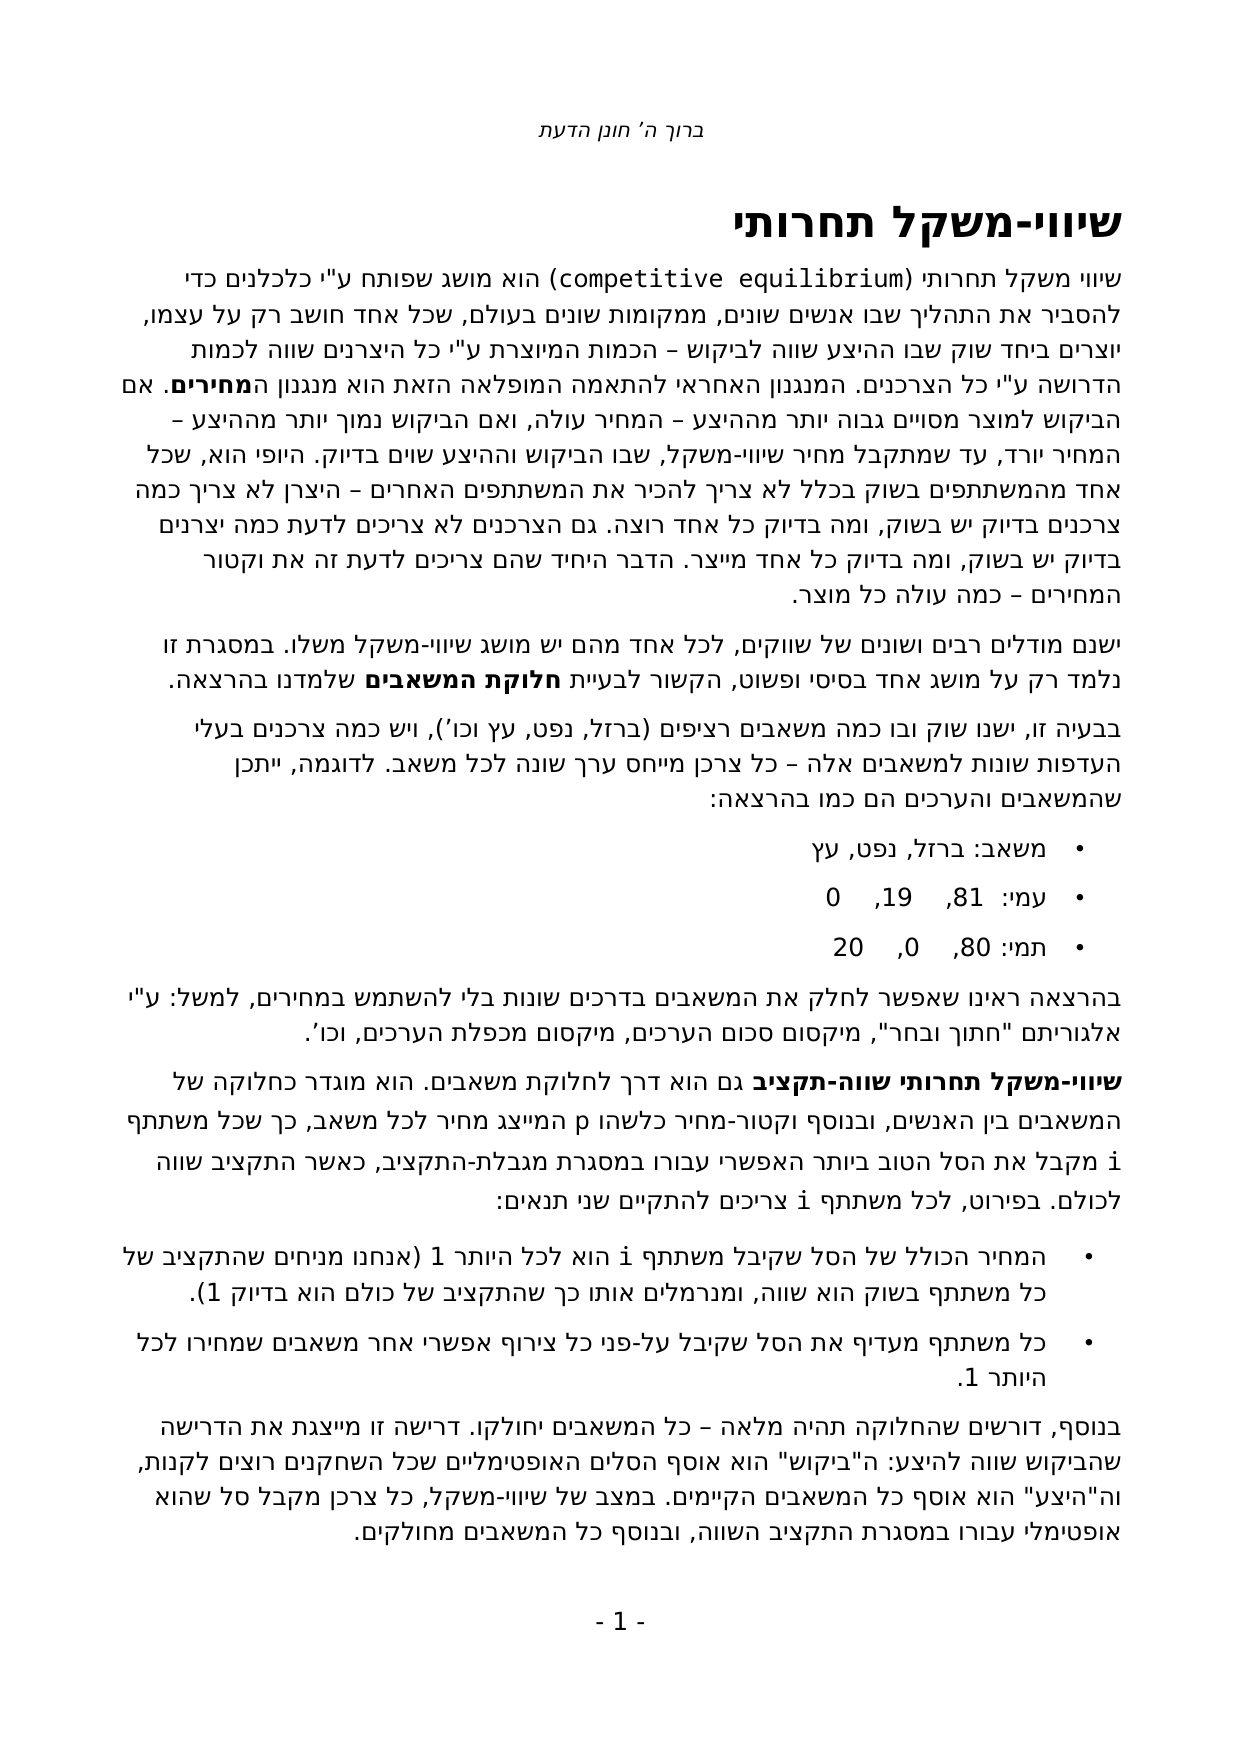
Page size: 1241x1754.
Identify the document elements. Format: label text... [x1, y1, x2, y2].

text ישנם מודלים רבים ושונים של שווקים, לכל אחד מהם יש מושג שיווי-משקל משלו. במסגרת זו נלמד רק על מושג אחד בסיסי ופשוט, הקשור לבעיית חלוקת המשאבים שלמדנו בהרצאה. [118, 630, 1122, 694]
text שיווי-משקל תחרותי שווה-תקציב גם הוא דרך לחלוקת משאבים. הוא מוגדר כחלוקה של המשאבים בין האנשים, ובנוסף וקטור-מחיר כלשהו p המייצג מחיר לכל משאב, כך שכל משתתף i מקבל את הסל הטוב ביותר האפשרי עבורו במסגרת מגבלת-התקציב, כאשר התקציב שווה לכולם. בפירוט, לכל משתתף i צריכים להתקיים שני תנאים: [118, 1067, 1122, 1217]
subtitle שיווי-משקל תחרותי [118, 197, 1122, 248]
list המחיר הכולל של הסל שקיבל משתתף i הוא לכל היותר 1 (אנחנו מניחים שהתקציב של כל משתתף בשוק הוא שווה, ומנרמלים אותו כך שהתקציב של כולם הוא בדיוק 1). [118, 1238, 1084, 1307]
list תמי: 80, 0, 20 [118, 933, 1084, 962]
text בהרצאה ראינו שאפשר לחלק את המשאבים בדרכים שונות בלי להשתמש במחירים, למשל: ע"י אלגוריתם "חתוך ובחר", מיקסום סכום הערכים, מיקסום מכפלת הערכים, וכו’. [118, 983, 1122, 1047]
text בבעיה זו, ישנו שוק ובו כמה משאבים רציפים (ברזל, נפט, עץ וכו’), ויש כמה צרכנים בעלי העדפות שונות למשאבים אלה – כל צרכן מייחס ערך שונה לכל משאב. לדוגמה, ייתכן שהמשאבים והערכים הם כמו בהרצאה: [118, 714, 1122, 813]
list כל משתתף מעדיף את הסל שקיבל על-פני כל צירוף אפשרי אחר משאבים שמחירו לכל היותר 1. [118, 1328, 1084, 1392]
text שיווי משקל תחרותי (competitive equilibrium) הוא מושג שפותח ע"י כלכלנים כדי להסביר את התהליך שבו אנשים שונים, ממקומות שונים בעולם, שכל אחד חושב רק על עצמו, יוצרים ביחד שוק שבו ההיצע שווה לביקוש – הכמות המיוצרת ע"י כל היצרנים שווה לכמות הדרושה ע"י כל הצרכנים. המנגנון האחראי להתאמה המופלאה הזאת הוא מנגנון המחירים. אם הביקוש למוצר מסויים גבוה יותר מההיצע – המחיר עולה, ואם הביקוש נמוך יותר מההיצע – המחיר יורד, עד שמתקבל מחיר שיווי-משקל, שבו הביקוש וההיצע שוים בדיוק. היופי הוא, שכל אחד מהמשתתפים בשוק בכלל לא צריך להכיר את המשתתפים האחרים – היצרן לא צריך כמה צרכנים בדיוק יש בשוק, ומה בדיוק כל אחד רוצה. גם הצרכנים לא צריכים לדעת כמה יצרנים בדיוק יש בשוק, ומה בדיוק כל אחד מייצר. הדבר היחיד שהם צריכים לדעת זה את וקטור המחירים – כמה עולה כל מוצר. [118, 260, 1122, 609]
text בנוסף, דורשים שהחלוקה תהיה מלאה – כל המשאבים יחולקו. דרישה זו מייצגת את הדרישה שהביקוש שווה להיצע: ה"ביקוש" הוא אוסף הסלים האופטימליים שכל השחקנים רוצים לקנות, וה"היצע" הוא אוסף כל המשאבים הקיימים. במצב של שיווי-משקל, כל צרכן מקבל סל שהוא אופטימלי עבורו במסגרת התקציב השווה, ובנוסף כל המשאבים מחולקים. [118, 1412, 1122, 1547]
list עמי: 81, 19, 0 [118, 883, 1084, 913]
list משאב: ברזל, נפט, עץ [118, 834, 1084, 863]
